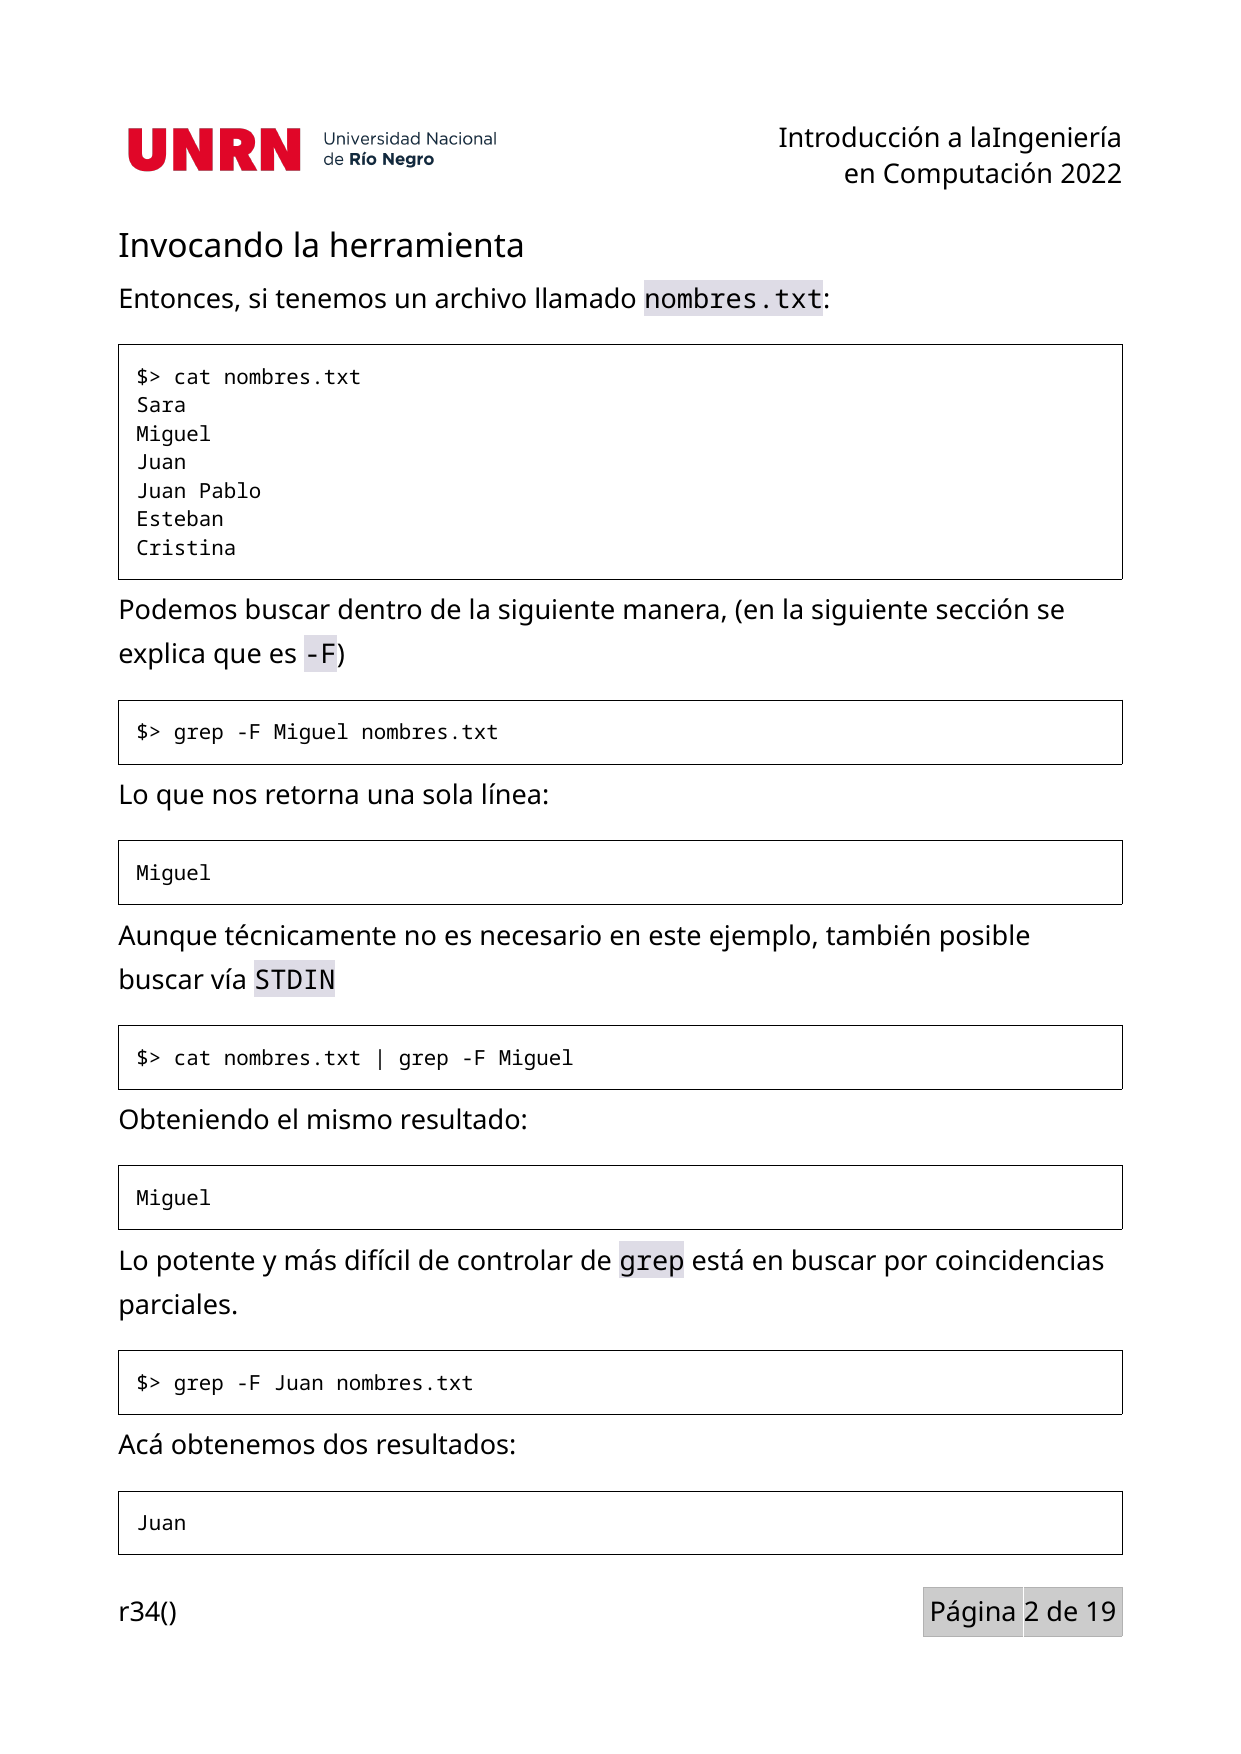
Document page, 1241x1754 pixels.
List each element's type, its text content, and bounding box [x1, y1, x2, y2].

text Juan Pablo [119, 458, 1122, 486]
text Acá obtenemos dos resultados: [118, 1426, 1122, 1463]
text Obteniendo el mismo resultado: [118, 1101, 1122, 1137]
text Lo potente y más difícil de controlar de grep está en buscar por coincidencias parciales. [118, 1241, 1122, 1322]
text Sara [119, 373, 1122, 401]
picture [118, 118, 505, 180]
text Miguel [119, 1166, 1122, 1229]
text Juan [119, 1492, 1122, 1554]
text $> cat nombres.txt [119, 345, 1122, 373]
text $> grep -F Miguel nombres.txt [119, 701, 1122, 764]
text Entonces, si tenemos un archivo llamado nombres.txt: [118, 279, 1122, 316]
text Miguel [119, 841, 1122, 904]
subtitle Invocando la herramienta [118, 221, 1122, 267]
text Lo que nos retorna una sola línea: [118, 775, 1122, 812]
text Esteban [119, 486, 1122, 515]
text Miguel [119, 401, 1122, 429]
text Podemos buscar dentro de la siguiente manera, (en la siguiente sección se explica que es -F) [118, 591, 1122, 672]
text Aunque técnicamente no es necesario en este ejemplo, también posible buscar vía STDIN [118, 916, 1122, 997]
text Cristina [119, 515, 1122, 579]
text $> cat nombres.txt | grep -F Miguel [119, 1026, 1122, 1089]
text Juan [119, 429, 1122, 458]
text $> grep -F Juan nombres.txt [119, 1351, 1122, 1414]
